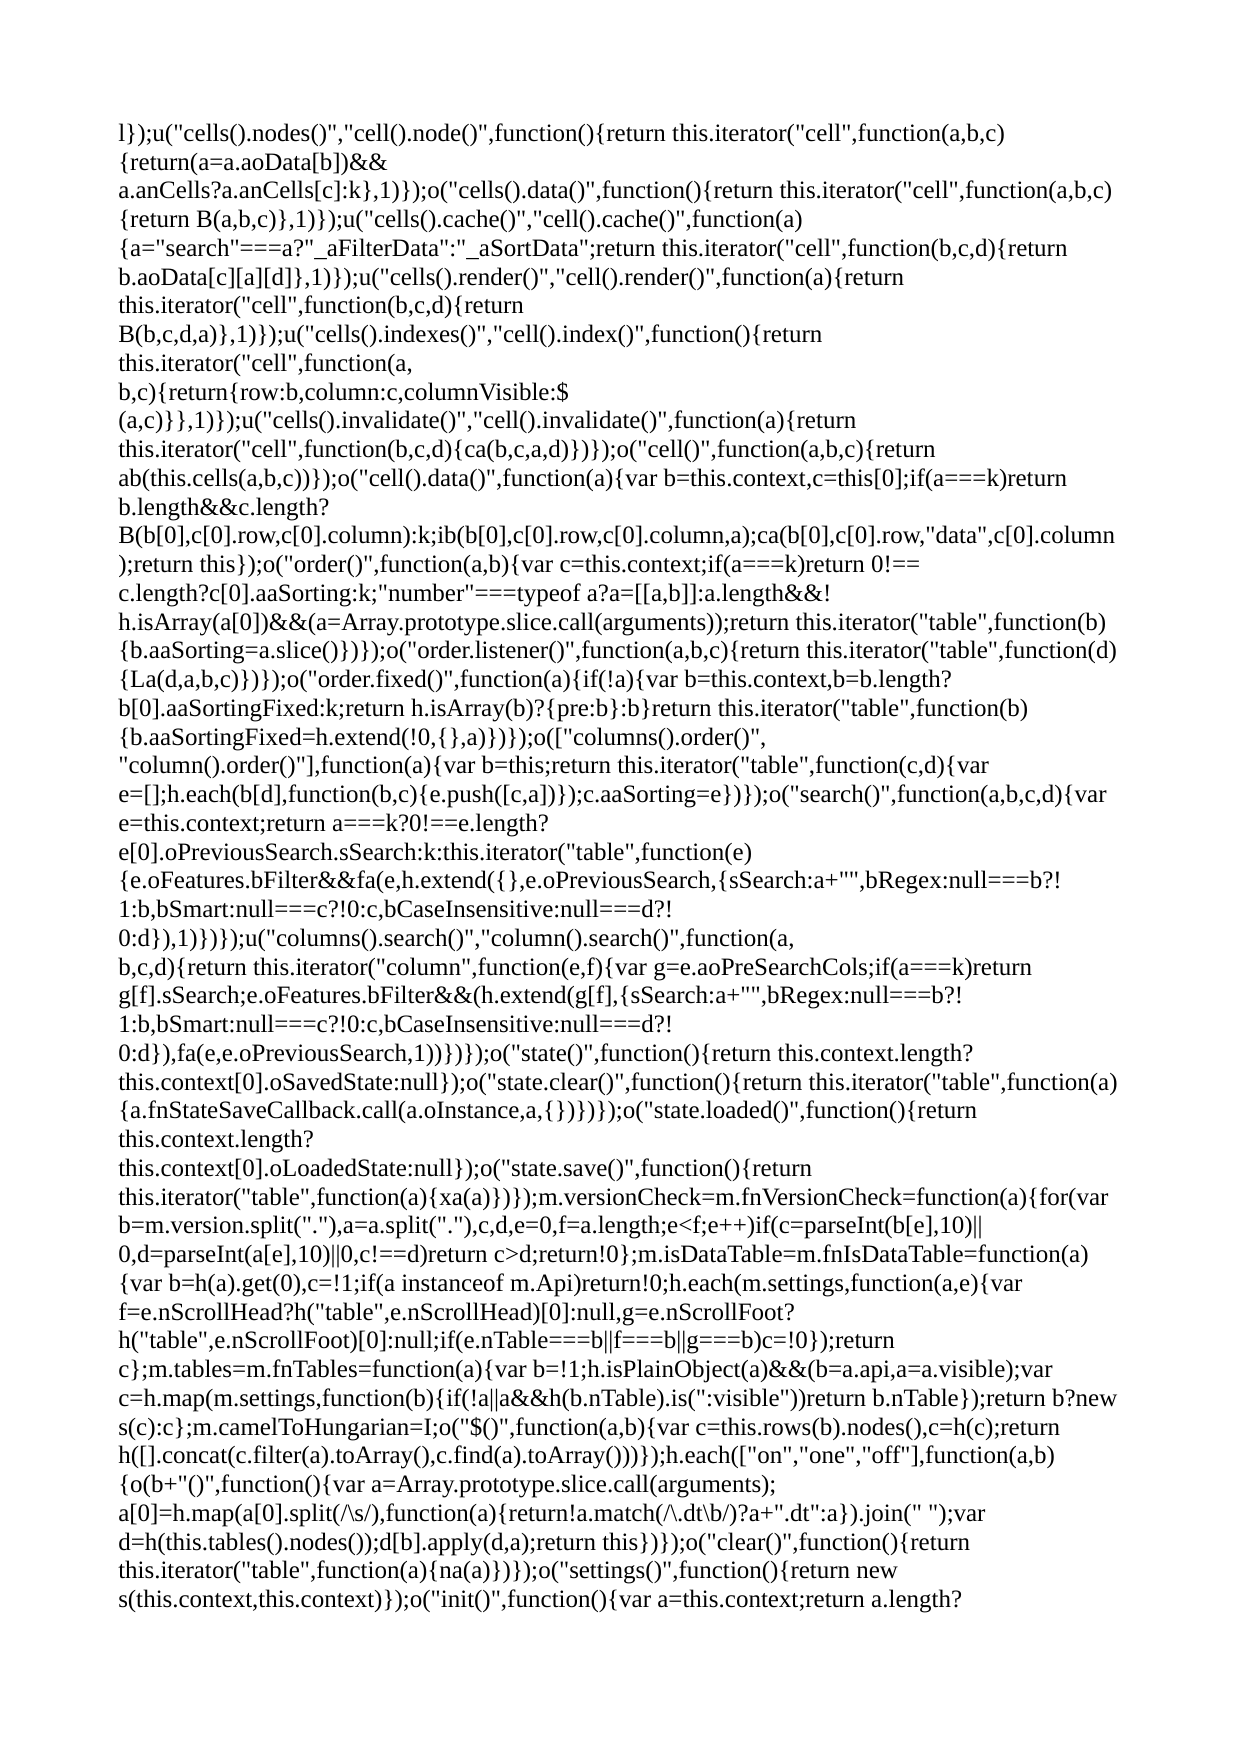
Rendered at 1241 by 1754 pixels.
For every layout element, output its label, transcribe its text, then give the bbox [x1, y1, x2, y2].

text a.anCells?a.anCells[c]:k},1)});o("cells().data()",function(){return this.iterator("cell",function(a,b,c){return B(a,b,c)},1)});u("cells().cache()","cell().cache()",function(a){a="search"===a?"_aFilterData":"_aSortData";return this.iterator("cell",function(b,c,d){return b.aoData[c][a][d]},1)});u("cells().render()","cell().render()",function(a){return this.iterator("cell",function(b,c,d){return B(b,c,d,a)},1)});u("cells().indexes()","cell().index()",function(){return this.iterator("cell",function(a, [118, 176, 1122, 377]
text a[0]=h.map(a[0].split(/\s/),function(a){return!a.match(/\.dt\b/)?a+".dt":a}).join(" ");var d=h(this.tables().nodes());d[b].apply(d,a);return this})});o("clear()",function(){return this.iterator("table",function(a){na(a)})});o("settings()",function(){return new s(this.context,this.context)});o("init()",function(){var a=this.context;return a.length? [118, 1498, 1122, 1613]
text h("table",e.nScrollFoot)[0]:null;if(e.nTable===b||f===b||g===b)c=!0});return c};m.tables=m.fnTables=function(a){var b=!1;h.isPlainObject(a)&&(b=a.api,a=a.visible);var c=h.map(m.settings,function(b){if(!a||a&&h(b.nTable).is(":visible"))return b.nTable});return b?new s(c):c};m.camelToHungarian=I;o("$()",function(a,b){var c=this.rows(b).nodes(),c=h(c);return h([].concat(c.filter(a).toArray(),c.find(a).toArray()))});h.each(["on","one","off"],function(a,b){o(b+"()",function(){var a=Array.prototype.slice.call(arguments); [118, 1326, 1122, 1498]
text l});u("cells().nodes()","cell().node()",function(){return this.iterator("cell",function(a,b,c){return(a=a.aoData[b])&& [118, 118, 1122, 176]
text b,c,d){return this.iterator("column",function(e,f){var g=e.aoPreSearchCols;if(a===k)return g[f].sSearch;e.oFeatures.bFilter&&(h.extend(g[f],{sSearch:a+"",bRegex:null===b?!1:b,bSmart:null===c?!0:c,bCaseInsensitive:null===d?!0:d}),fa(e,e.oPreviousSearch,1))})});o("state()",function(){return this.context.length?this.context[0].oSavedState:null});o("state.clear()",function(){return this.iterator("table",function(a){a.fnStateSaveCallback.call(a.oInstance,a,{})})});o("state.loaded()",function(){return this.context.length? [118, 952, 1122, 1153]
text this.context[0].oLoadedState:null});o("state.save()",function(){return this.iterator("table",function(a){xa(a)})});m.versionCheck=m.fnVersionCheck=function(a){for(var b=m.version.split("."),a=a.split("."),c,d,e=0,f=a.length;e<f;e++)if(c=parseInt(b[e],10)||0,d=parseInt(a[e],10)||0,c!==d)return c>d;return!0};m.isDataTable=m.fnIsDataTable=function(a){var b=h(a).get(0),c=!1;if(a instanceof m.Api)return!0;h.each(m.settings,function(a,e){var f=e.nScrollHead?h("table",e.nScrollHead)[0]:null,g=e.nScrollFoot? [118, 1153, 1122, 1326]
text c.length?c[0].aaSorting:k;"number"===typeof a?a=[[a,b]]:a.length&&!h.isArray(a[0])&&(a=Array.prototype.slice.call(arguments));return this.iterator("table",function(b){b.aaSorting=a.slice()})});o("order.listener()",function(a,b,c){return this.iterator("table",function(d){La(d,a,b,c)})});o("order.fixed()",function(a){if(!a){var b=this.context,b=b.length?b[0].aaSortingFixed:k;return h.isArray(b)?{pre:b}:b}return this.iterator("table",function(b){b.aaSortingFixed=h.extend(!0,{},a)})});o(["columns().order()", [118, 578, 1122, 751]
text b,c){return{row:b,column:c,columnVisible:$(a,c)}},1)});u("cells().invalidate()","cell().invalidate()",function(a){return this.iterator("cell",function(b,c,d){ca(b,c,a,d)})});o("cell()",function(a,b,c){return ab(this.cells(a,b,c))});o("cell().data()",function(a){var b=this.context,c=this[0];if(a===k)return b.length&&c.length?B(b[0],c[0].row,c[0].column):k;ib(b[0],c[0].row,c[0].column,a);ca(b[0],c[0].row,"data",c[0].column);return this});o("order()",function(a,b){var c=this.context;if(a===k)return 0!== [118, 377, 1122, 578]
text "column().order()"],function(a){var b=this;return this.iterator("table",function(c,d){var e=[];h.each(b[d],function(b,c){e.push([c,a])});c.aaSorting=e})});o("search()",function(a,b,c,d){var e=this.context;return a===k?0!==e.length?e[0].oPreviousSearch.sSearch:k:this.iterator("table",function(e){e.oFeatures.bFilter&&fa(e,h.extend({},e.oPreviousSearch,{sSearch:a+"",bRegex:null===b?!1:b,bSmart:null===c?!0:c,bCaseInsensitive:null===d?!0:d}),1)})});u("columns().search()","column().search()",function(a, [118, 751, 1122, 952]
